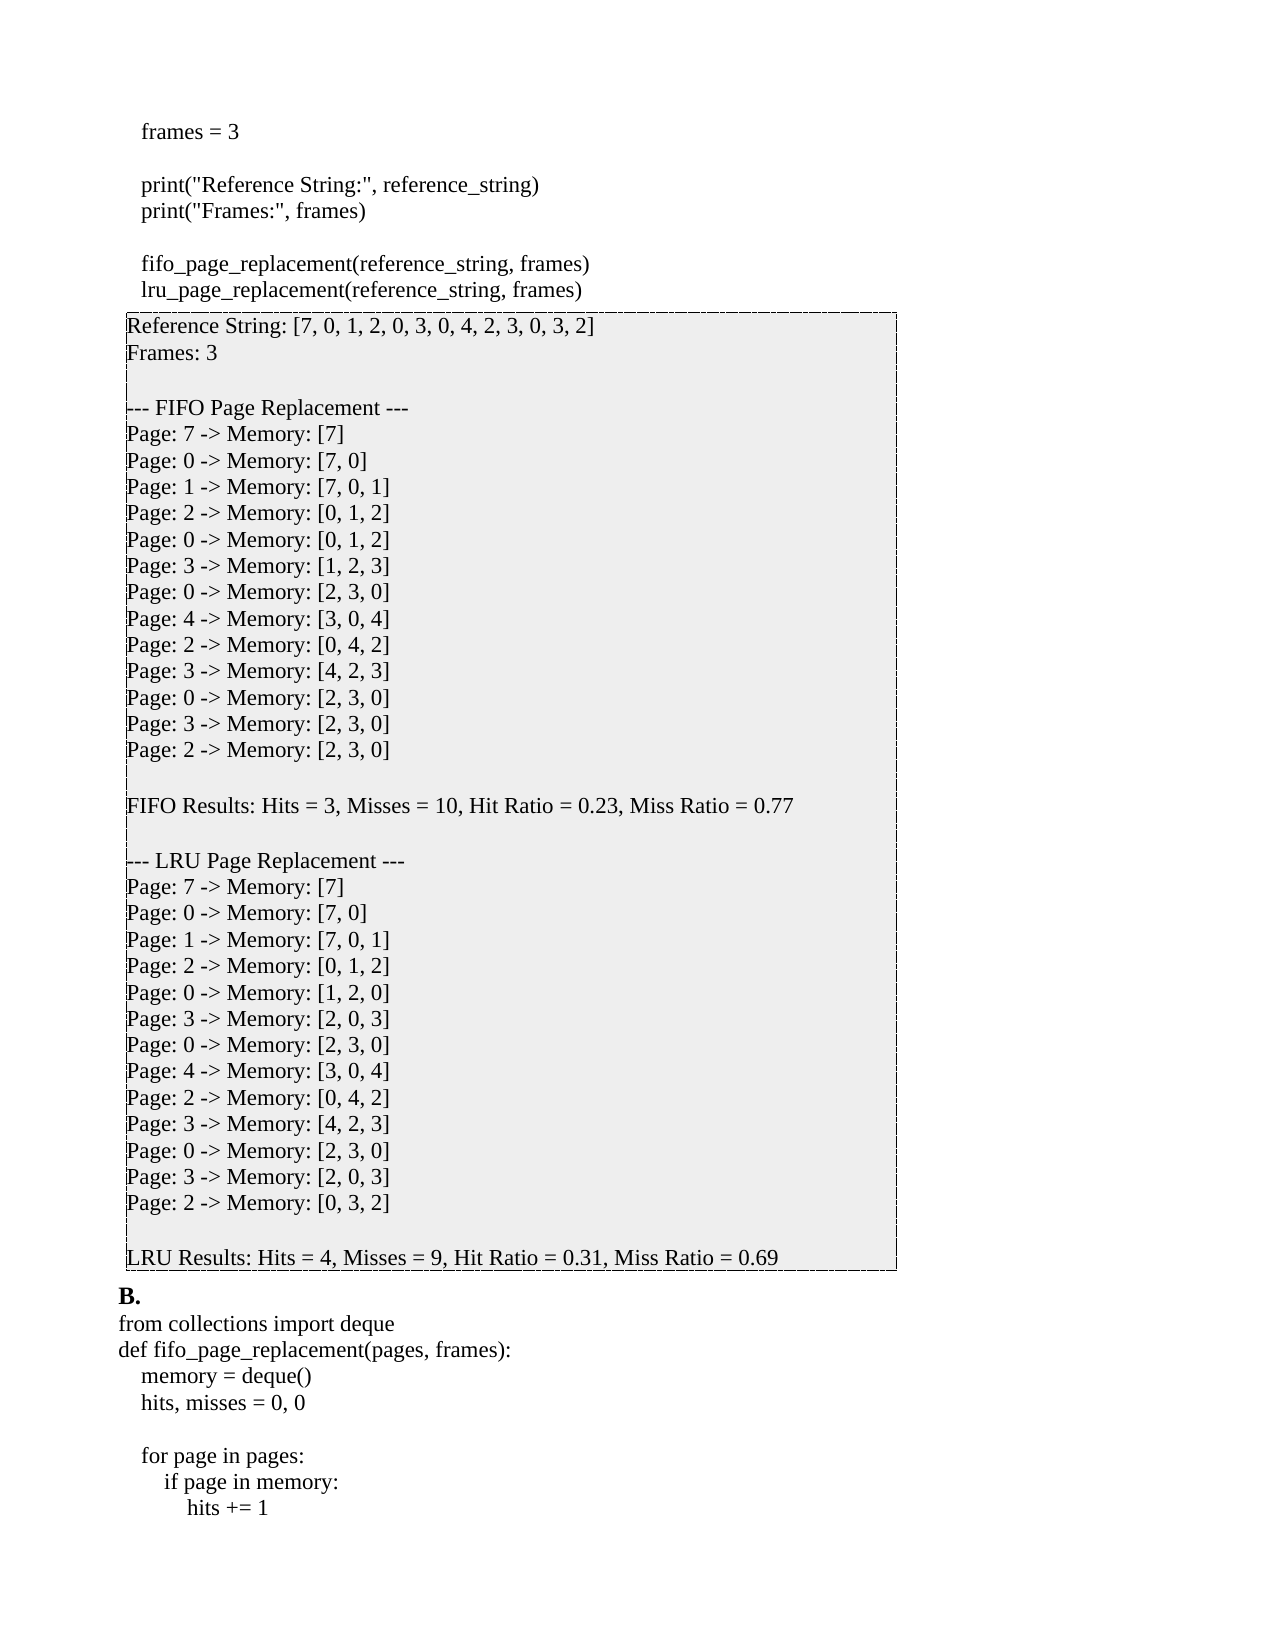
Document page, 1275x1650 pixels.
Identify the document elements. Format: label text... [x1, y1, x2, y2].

text fifo_page_replacement(reference_string, frames) [118, 250, 1157, 276]
text def fifo_page_replacement(pages, frames): [118, 1336, 1157, 1363]
text hits += 1 [118, 1494, 1157, 1521]
text frames = 3 [118, 118, 1157, 144]
text for page in pages: [118, 1442, 1157, 1468]
text if page in memory: [118, 1468, 1157, 1494]
text print("Reference String:", reference_string) [118, 171, 1157, 197]
text lru_page_replacement(reference_string, frames) [118, 276, 1157, 303]
text hits, misses = 0, 0 [118, 1389, 1157, 1415]
text B. [118, 1281, 1157, 1310]
text print("Frames:", frames) [118, 197, 1157, 223]
text from collections import deque [118, 1310, 1157, 1336]
text memory = deque() [118, 1363, 1157, 1389]
